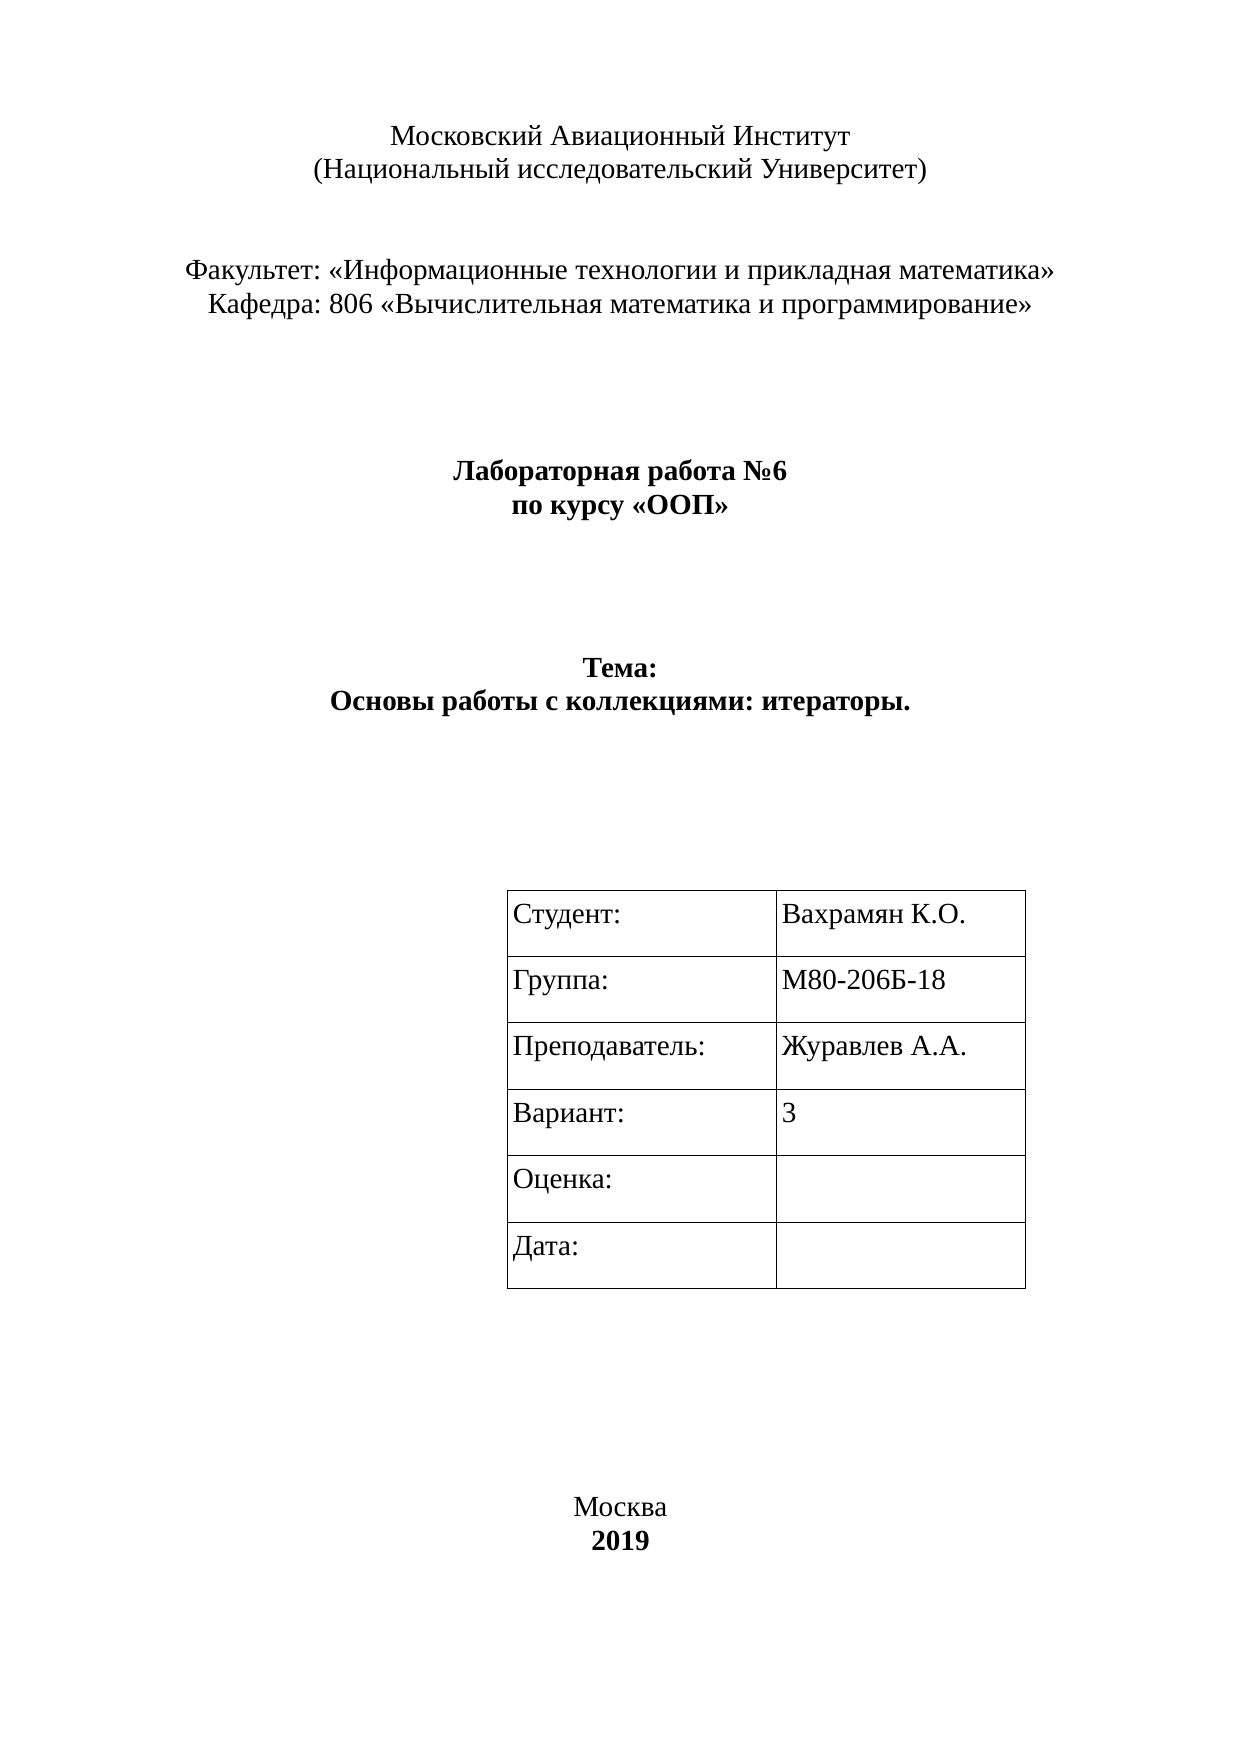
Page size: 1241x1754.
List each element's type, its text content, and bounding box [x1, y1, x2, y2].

text Кафедра: 806 «Вычислительная математика и программирование» [118, 286, 1122, 319]
table_header Студент: [508, 891, 776, 956]
text Москва [118, 1489, 1122, 1523]
text 2019 [118, 1523, 1122, 1557]
text по курсу «ООП» [118, 487, 1122, 521]
table_cell Преподаватель: [508, 1023, 776, 1089]
text Лабораторная работа №6 [118, 453, 1122, 487]
table_header Вахрамян К.О. [777, 891, 1025, 956]
text Факультет: «Информационные технологии и прикладная математика» [118, 252, 1122, 286]
text (Национальный исследовательский Университет) [118, 152, 1122, 185]
table_cell М80-206Б-18 [777, 957, 1025, 1022]
table_cell [777, 1156, 1025, 1221]
table_cell Группа: [508, 957, 776, 1022]
text Основы работы с коллекциями: итераторы. [118, 683, 1122, 717]
table_cell 3 [777, 1090, 1025, 1155]
table_cell Вариант: [508, 1090, 776, 1155]
text Тема: [118, 650, 1122, 683]
table_cell [777, 1223, 1025, 1288]
table_cell Журавлев А.А. [777, 1023, 1025, 1089]
text Московский Авиационный Институт [118, 118, 1122, 152]
table_cell Оценка: [508, 1156, 776, 1221]
table_cell Дата: [508, 1223, 776, 1288]
